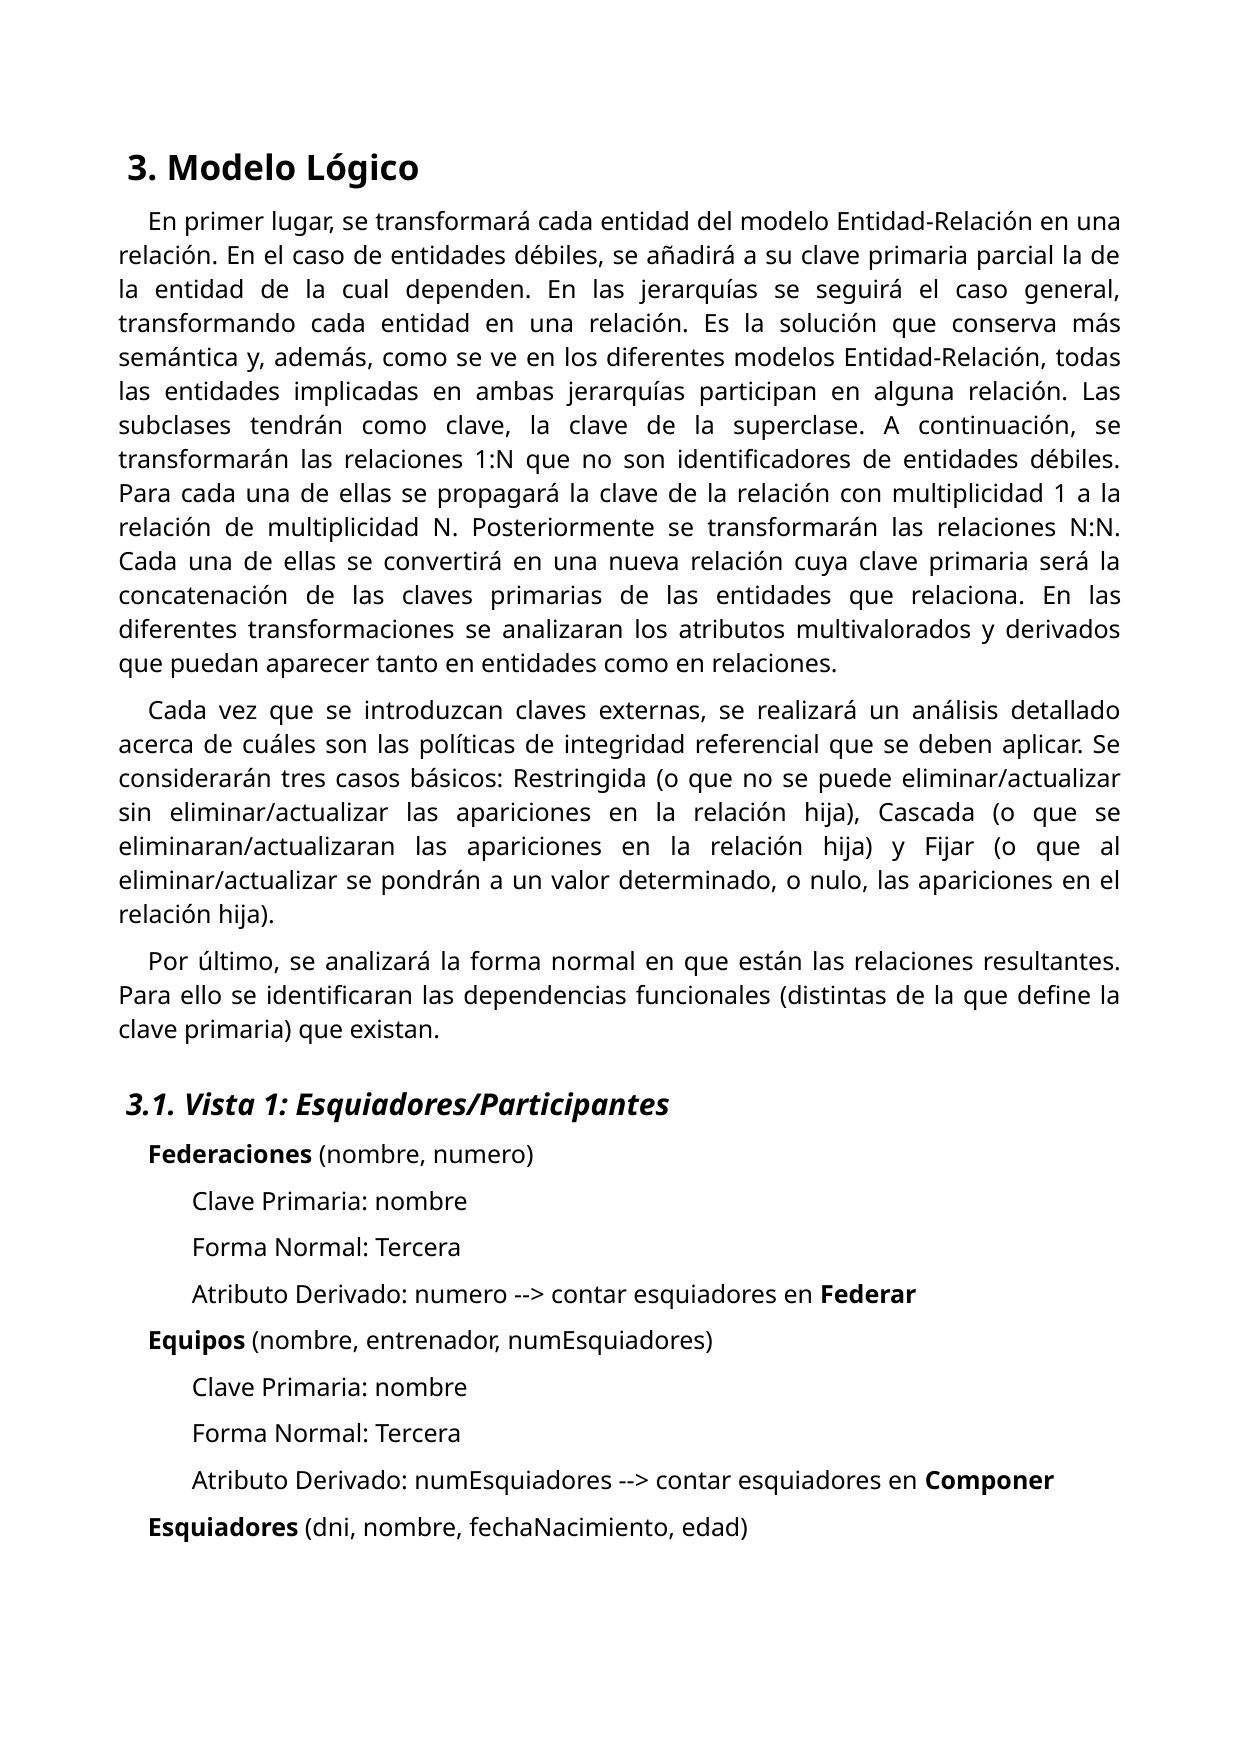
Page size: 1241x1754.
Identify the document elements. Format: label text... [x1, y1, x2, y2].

subtitle Vista 1: Esquiadores/Participantes [118, 1083, 1122, 1124]
text Por último, se analizará la forma normal en que están las relaciones resultantes. Para ello se identificaran las dependencias funcionales (distintas de la que define la clave primaria) que existan. [118, 944, 1122, 1046]
text Atributo Derivado: numero --> contar esquiadores en Federar [118, 1276, 1122, 1310]
text Forma Normal: Tercera [118, 1230, 1122, 1264]
text Clave Primaria: nombre [118, 1369, 1122, 1403]
text Clave Primaria: nombre [118, 1183, 1122, 1217]
text Equipos (nombre, entrenador, numEsquiadores) [118, 1323, 1122, 1357]
text Forma Normal: Tercera [118, 1416, 1122, 1450]
text Atributo Derivado: numEsquiadores --> contar esquiadores en Componer [118, 1463, 1122, 1497]
subtitle Modelo Lógico [118, 143, 1122, 191]
text Cada vez que se introduzcan claves externas, se realizará un análisis detallado acerca de cuáles son las políticas de integridad referencial que se deben aplicar. Se considerarán tres casos básicos: Restringida (o que no se puede eliminar/actualizar sin eliminar/actualizar las apariciones en la relación hija), Cascada (o que se eliminaran/actualizaran las apariciones en la relación hija) y Fijar (o que al eliminar/actualizar se pondrán a un valor determinado, o nulo, las apariciones en el relación hija). [118, 693, 1122, 931]
text Esquiadores (dni, nombre, fechaNacimiento, edad) [118, 1509, 1122, 1543]
text En primer lugar, se transformará cada entidad del modelo Entidad-Relación en una relación. En el caso de entidades débiles, se añadirá a su clave primaria parcial la de la entidad de la cual dependen. En las jerarquías se seguirá el caso general, transformando cada entidad en una relación. Es la solución que conserva más semántica y, además, como se ve en los diferentes modelos Entidad-Relación, todas las entidades implicadas en ambas jerarquías participan en alguna relación. Las subclases tendrán como clave, la clave de la superclase. A continuación, se transformarán las relaciones 1:N que no son identificadores de entidades débiles. Para cada una de ellas se propagará la clave de la relación con multiplicidad 1 a la relación de multiplicidad N. Posteriormente se transformarán las relaciones N:N. Cada una de ellas se convertirá en una nueva relación cuya clave primaria será la concatenación de las claves primarias de las entidades que relaciona. En las diferentes transformaciones se analizaran los atributos multivalorados y derivados que puedan aparecer tanto en entidades como en relaciones. [118, 203, 1122, 680]
text Federaciones (nombre, numero) [118, 1137, 1122, 1171]
